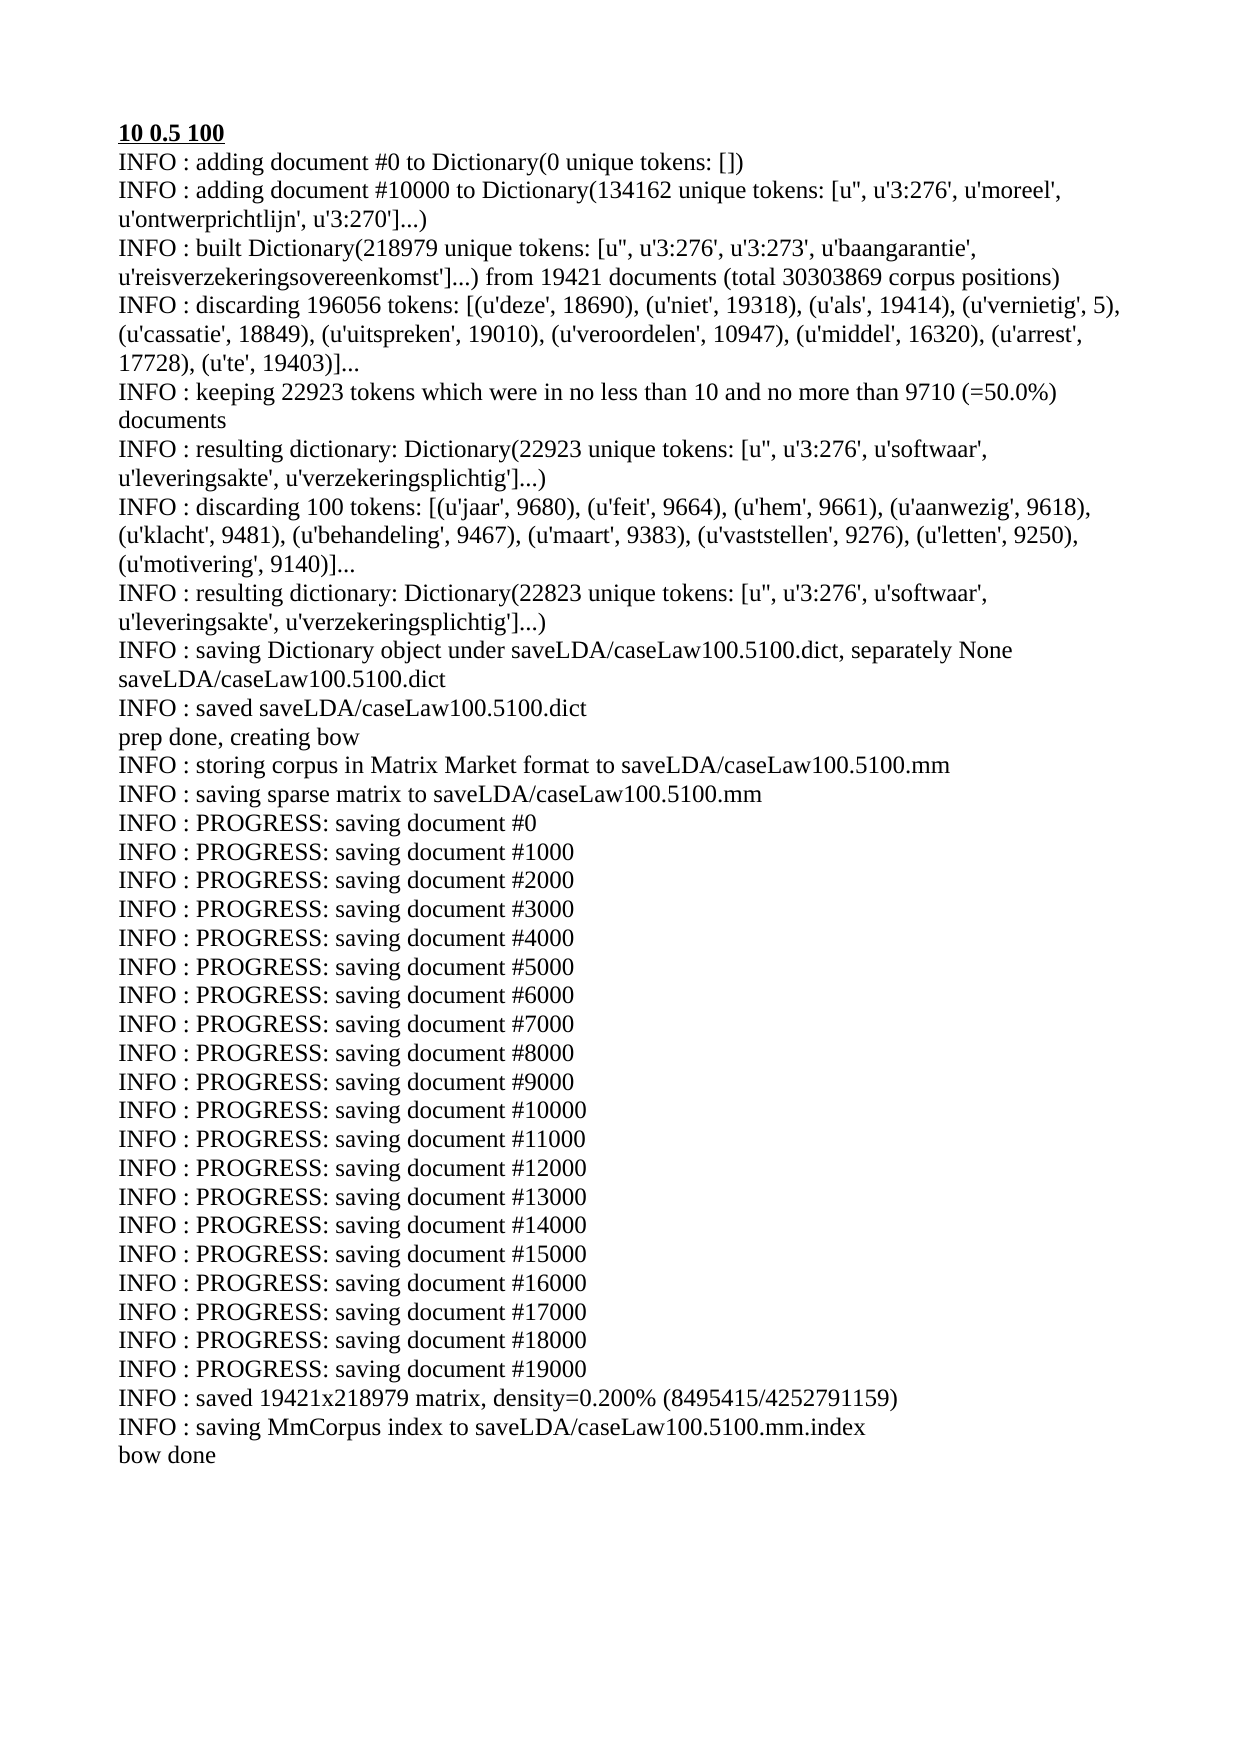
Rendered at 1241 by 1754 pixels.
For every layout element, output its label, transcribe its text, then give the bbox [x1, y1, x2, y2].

text INFO : PROGRESS: saving document #10000 [118, 1096, 1122, 1124]
text INFO : discarding 100 tokens: [(u'jaar', 9680), (u'feit', 9664), (u'hem', 9661), (u'aanwezig', 9618), (u'klacht', 9481), (u'behandeling', 9467), (u'maart', 9383), (u'vaststellen', 9276), (u'letten', 9250), (u'motivering', 9140)]... [118, 492, 1122, 578]
text INFO : saved 19421x218979 matrix, density=0.200% (8495415/4252791159) [118, 1383, 1122, 1412]
text INFO : saved saveLDA/caseLaw100.5100.dict [118, 693, 1122, 722]
text INFO : saving MmCorpus index to saveLDA/caseLaw100.5100.mm.index [118, 1412, 1122, 1441]
text INFO : PROGRESS: saving document #1000 [118, 837, 1122, 866]
text bow done [118, 1441, 1122, 1498]
text INFO : PROGRESS: saving document #9000 [118, 1067, 1122, 1096]
text INFO : PROGRESS: saving document #6000 [118, 981, 1122, 1009]
text INFO : built Dictionary(218979 unique tokens: [u'', u'3:276', u'3:273', u'baangarantie', u'reisverzekeringsovereenkomst']...) from 19421 documents (total 30303869 corpus positions) [118, 233, 1122, 291]
text saveLDA/caseLaw100.5100.dict [118, 664, 1122, 693]
text INFO : PROGRESS: saving document #17000 [118, 1297, 1122, 1326]
text INFO : storing corpus in Matrix Market format to saveLDA/caseLaw100.5100.mm [118, 751, 1122, 779]
text INFO : adding document #0 to Dictionary(0 unique tokens: []) [118, 147, 1122, 176]
text INFO : PROGRESS: saving document #12000 [118, 1153, 1122, 1182]
text INFO : PROGRESS: saving document #2000 [118, 866, 1122, 894]
text INFO : PROGRESS: saving document #16000 [118, 1268, 1122, 1297]
text INFO : adding document #10000 to Dictionary(134162 unique tokens: [u'', u'3:276', u'moreel', u'ontwerprichtlijn', u'3:270']...) [118, 176, 1122, 233]
text INFO : PROGRESS: saving document #15000 [118, 1239, 1122, 1268]
text 10 0.5 100 [118, 118, 1122, 147]
text INFO : PROGRESS: saving document #8000 [118, 1038, 1122, 1067]
text INFO : PROGRESS: saving document #13000 [118, 1182, 1122, 1211]
text INFO : PROGRESS: saving document #11000 [118, 1124, 1122, 1153]
text INFO : PROGRESS: saving document #5000 [118, 952, 1122, 981]
text prep done, creating bow [118, 722, 1122, 751]
text INFO : PROGRESS: saving document #4000 [118, 923, 1122, 952]
text INFO : discarding 196056 tokens: [(u'deze', 18690), (u'niet', 19318), (u'als', 19414), (u'vernietig', 5), (u'cassatie', 18849), (u'uitspreken', 19010), (u'veroordelen', 10947), (u'middel', 16320), (u'arrest', 17728), (u'te', 19403)]... [118, 291, 1122, 377]
text INFO : resulting dictionary: Dictionary(22923 unique tokens: [u'', u'3:276', u'softwaar', u'leveringsakte', u'verzekeringsplichtig']...) [118, 434, 1122, 492]
text INFO : saving sparse matrix to saveLDA/caseLaw100.5100.mm [118, 779, 1122, 808]
text INFO : saving Dictionary object under saveLDA/caseLaw100.5100.dict, separately None [118, 636, 1122, 664]
text INFO : PROGRESS: saving document #18000 [118, 1326, 1122, 1354]
text INFO : PROGRESS: saving document #19000 [118, 1354, 1122, 1383]
text INFO : PROGRESS: saving document #0 [118, 808, 1122, 837]
text INFO : PROGRESS: saving document #7000 [118, 1009, 1122, 1038]
text INFO : keeping 22923 tokens which were in no less than 10 and no more than 9710 (=50.0%) documents [118, 377, 1122, 434]
text INFO : resulting dictionary: Dictionary(22823 unique tokens: [u'', u'3:276', u'softwaar', u'leveringsakte', u'verzekeringsplichtig']...) [118, 578, 1122, 636]
text INFO : PROGRESS: saving document #3000 [118, 894, 1122, 923]
text INFO : PROGRESS: saving document #14000 [118, 1211, 1122, 1239]
